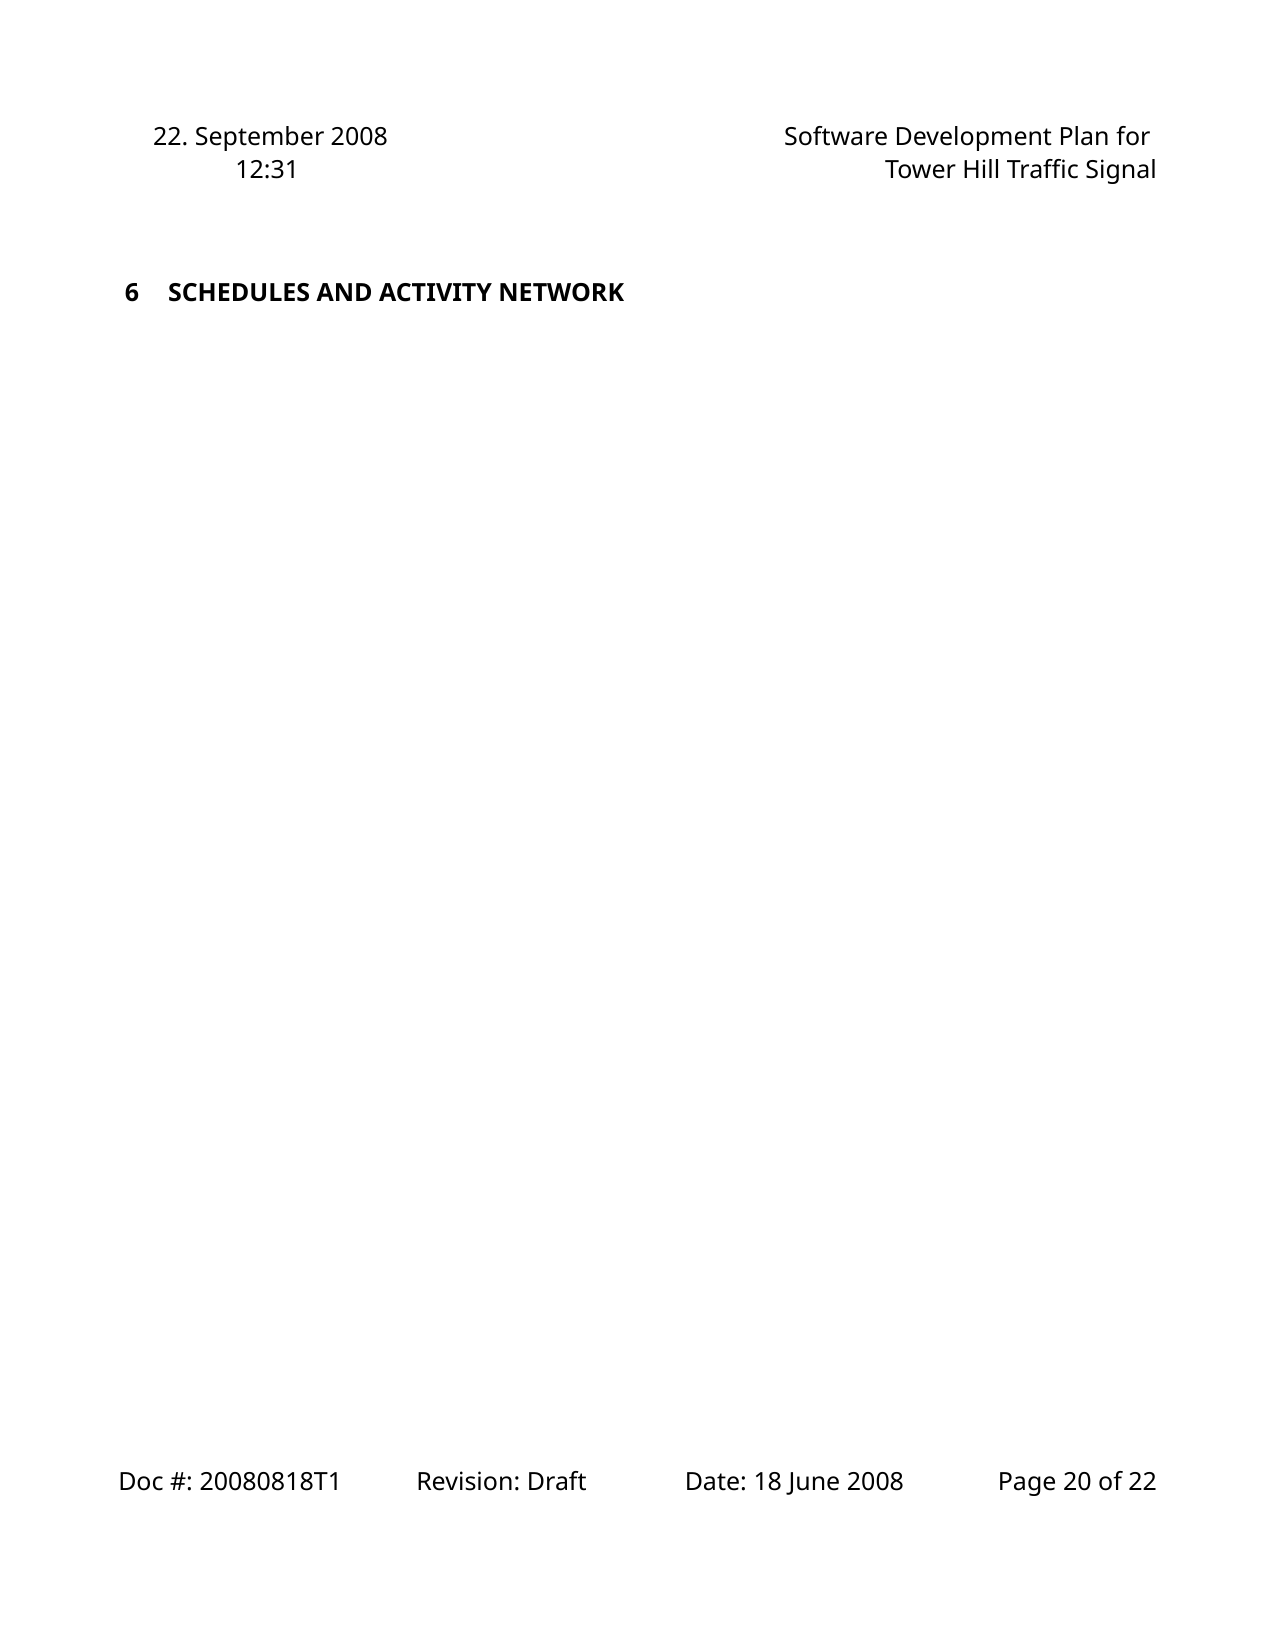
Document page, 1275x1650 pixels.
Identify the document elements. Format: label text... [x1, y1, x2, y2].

subtitle Schedules and activity network [118, 275, 1157, 309]
